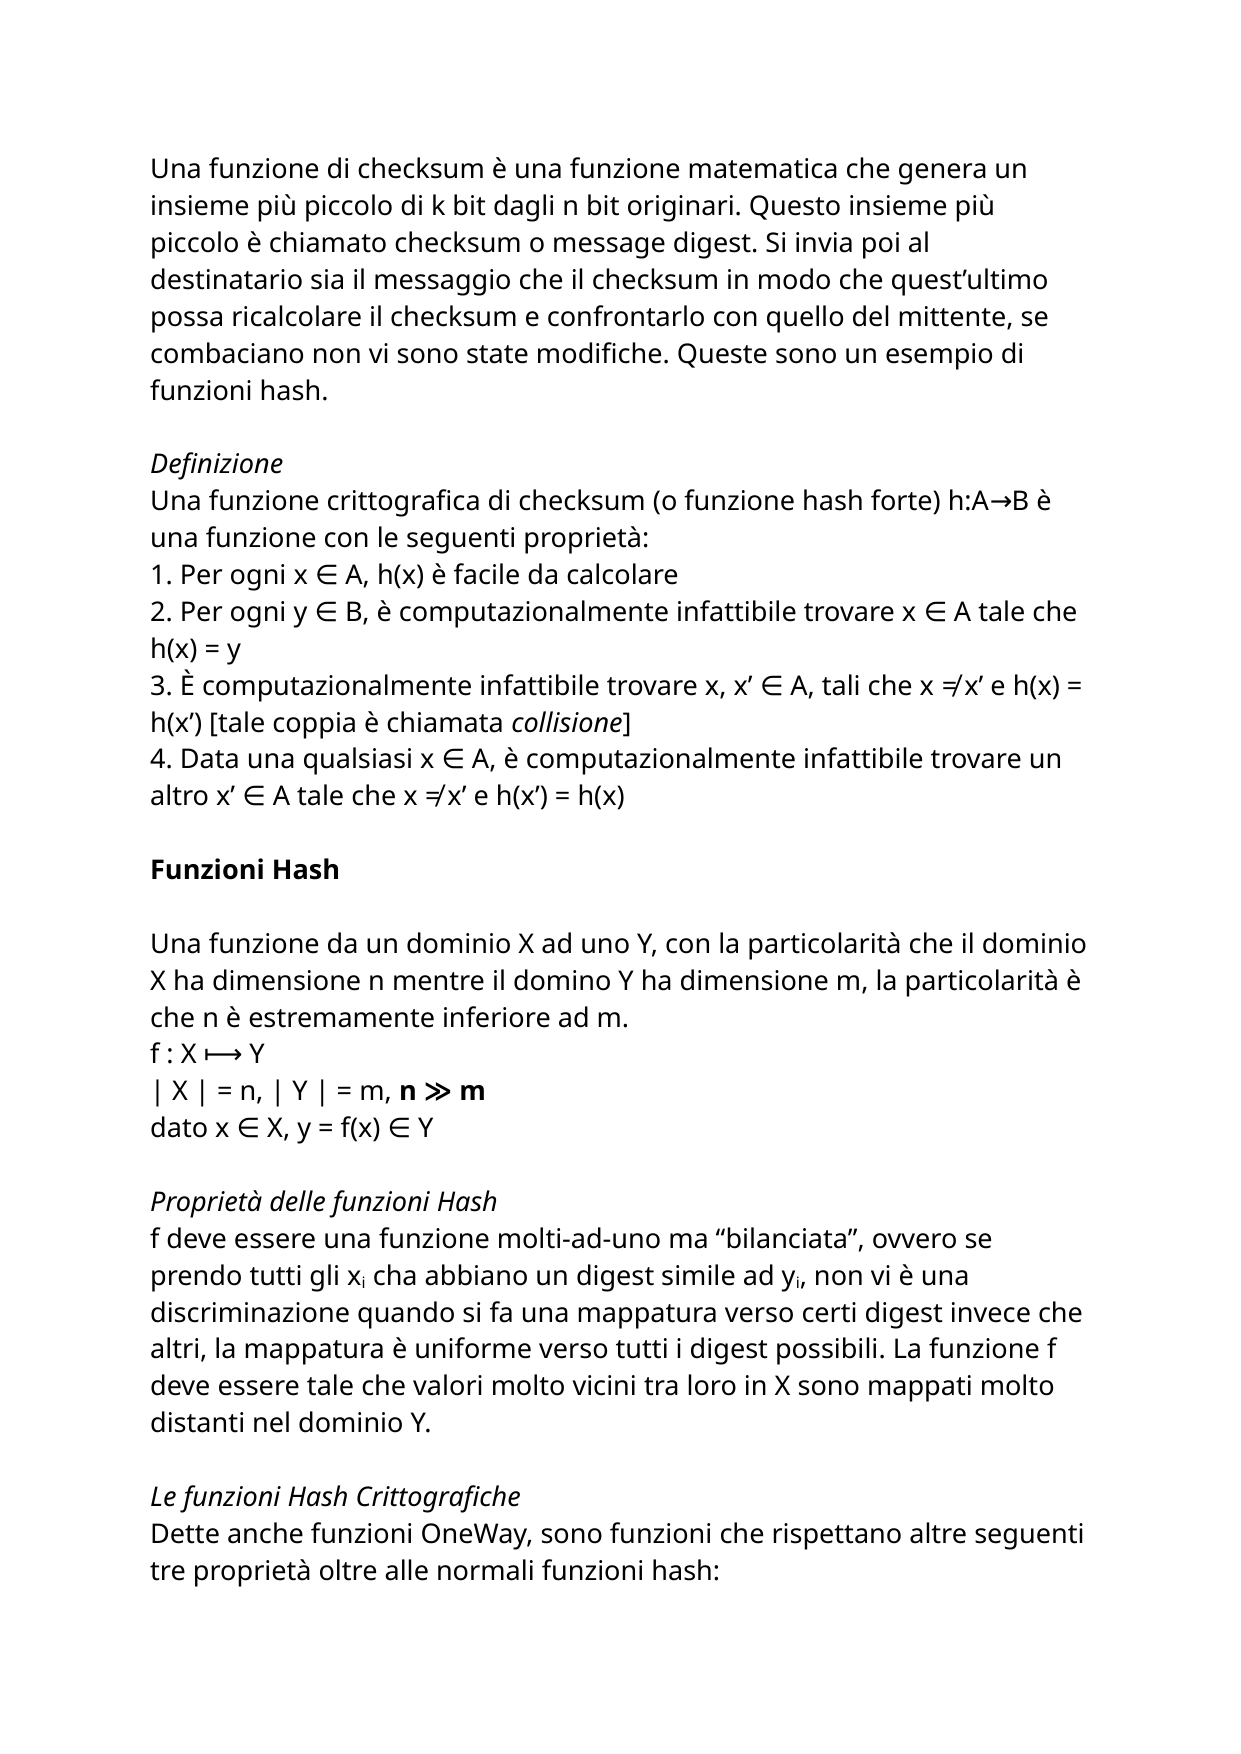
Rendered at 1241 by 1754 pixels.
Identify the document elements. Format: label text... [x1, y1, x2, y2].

text f deve essere una funzione molti-ad-uno ma “bilanciata”, ovvero se prendo tutti gli xi cha abbiano un digest simile ad yi, non vi è una discriminazione quando si fa una mappatura verso certi digest invece che altri, la mappatura è uniforme verso tutti i digest possibili. La funzione f deve essere tale che valori molto vicini tra loro in X sono mappati molto distanti nel dominio Y. [150, 1219, 1090, 1441]
text | X | = n, | Y | = m, n ≫ m [150, 1072, 1090, 1109]
text Una funzione crittografica di checksum (o funzione hash forte) h:A→B è una funzione con le seguenti proprietà: [150, 482, 1090, 556]
text Definizione [150, 445, 1090, 482]
text Dette anche funzioni OneWay, sono funzioni che rispettano altre seguenti tre proprietà oltre alle normali funzioni hash: [150, 1514, 1090, 1588]
text 1. Per ogni x ∈ A, h(x) è facile da calcolare [150, 556, 1090, 592]
text f : X ⟼ Y [150, 1035, 1090, 1072]
text 3. È computazionalmente infattibile trovare x, x’ ∈ A, tali che x ≠ x’ e h(x) = h(x’) [tale coppia è chiamata collisione] [150, 666, 1090, 740]
text dato x ∈ X, y = f(x) ∈ Y [150, 1109, 1090, 1146]
text 4. Data una qualsiasi x ∈ A, è computazionalmente infattibile trovare un altro x’ ∈ A tale che x ≠ x’ e h(x’) = h(x) [150, 740, 1090, 814]
text Funzioni Hash [150, 851, 1090, 887]
text Le funzioni Hash Crittografiche [150, 1477, 1090, 1514]
text Una funzione da un dominio X ad uno Y, con la particolarità che il dominio X ha dimensione n mentre il domino Y ha dimensione m, la particolarità è che n è estremamente inferiore ad m. [150, 924, 1090, 1035]
text Proprietà delle funzioni Hash [150, 1182, 1090, 1219]
text 2. Per ogni y ∈ B, è computazionalmente infattibile trovare x ∈ A tale che h(x) = y [150, 592, 1090, 666]
text Una funzione di checksum è una funzione matematica che genera un insieme più piccolo di k bit dagli n bit originari. Questo insieme più piccolo è chiamato checksum o message digest. Si invia poi al destinatario sia il messaggio che il checksum in modo che quest’ultimo possa ricalcolare il checksum e confrontarlo con quello del mittente, se combaciano non vi sono state modifiche. Queste sono un esempio di funzioni hash. [150, 150, 1090, 408]
